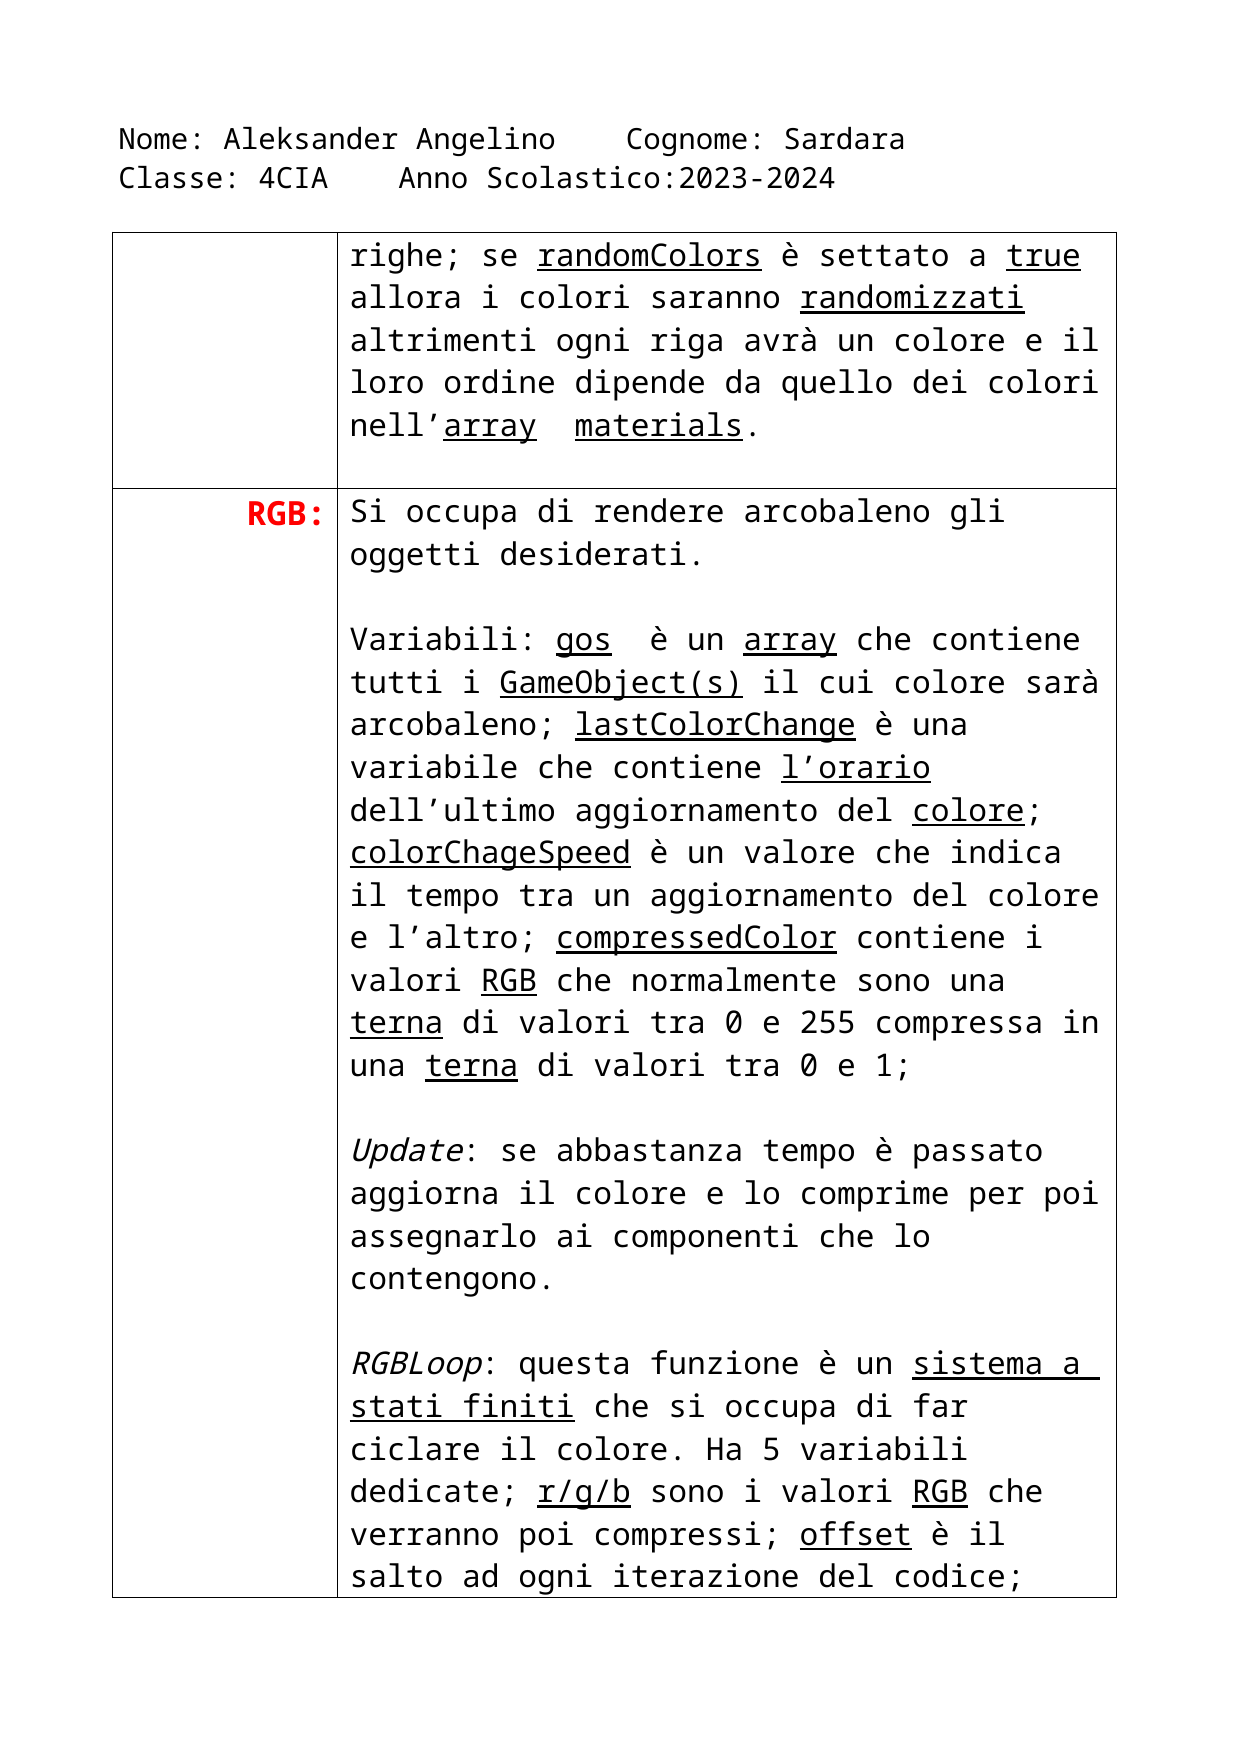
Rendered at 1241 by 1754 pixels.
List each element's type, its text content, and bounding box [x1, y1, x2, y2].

table_cell [113, 233, 337, 488]
table_cell righe; se randomColors è settato a true allora i colori saranno randomizzati altrimenti ogni riga avrà un colore e il loro ordine dipende da quello dei colori nell’array materials. [338, 233, 1116, 488]
table_cell RGB: [113, 489, 337, 1597]
table_cell Si occupa di rendere arcobaleno gli oggetti desiderati. Variabili: gos è un array che contiene tutti i GameObject(s) il cui colore sarà arcobaleno; lastColorChange è una variabile che contiene l’orario dell’ultimo aggiornamento del colore; colorChageSpeed è un valore che indica il tempo tra un aggiornamento del colore e l’altro; compressedColor contiene i valori RGB che normalmente sono una terna di valori tra 0 e 255 compressa in una terna di valori tra 0 e 1; Update: se abbastanza tempo è passato aggiorna il colore e lo comprime per poi assegnarlo ai componenti che lo contengono. RGBLoop: questa funzione è un sistema a stati finiti che si occupa di far ciclare il colore. Ha 5 variabili dedicate; r/g/b sono i valori RGB che verranno poi compressi; offset è il salto ad ogni iterazione del codice; [338, 489, 1116, 1597]
